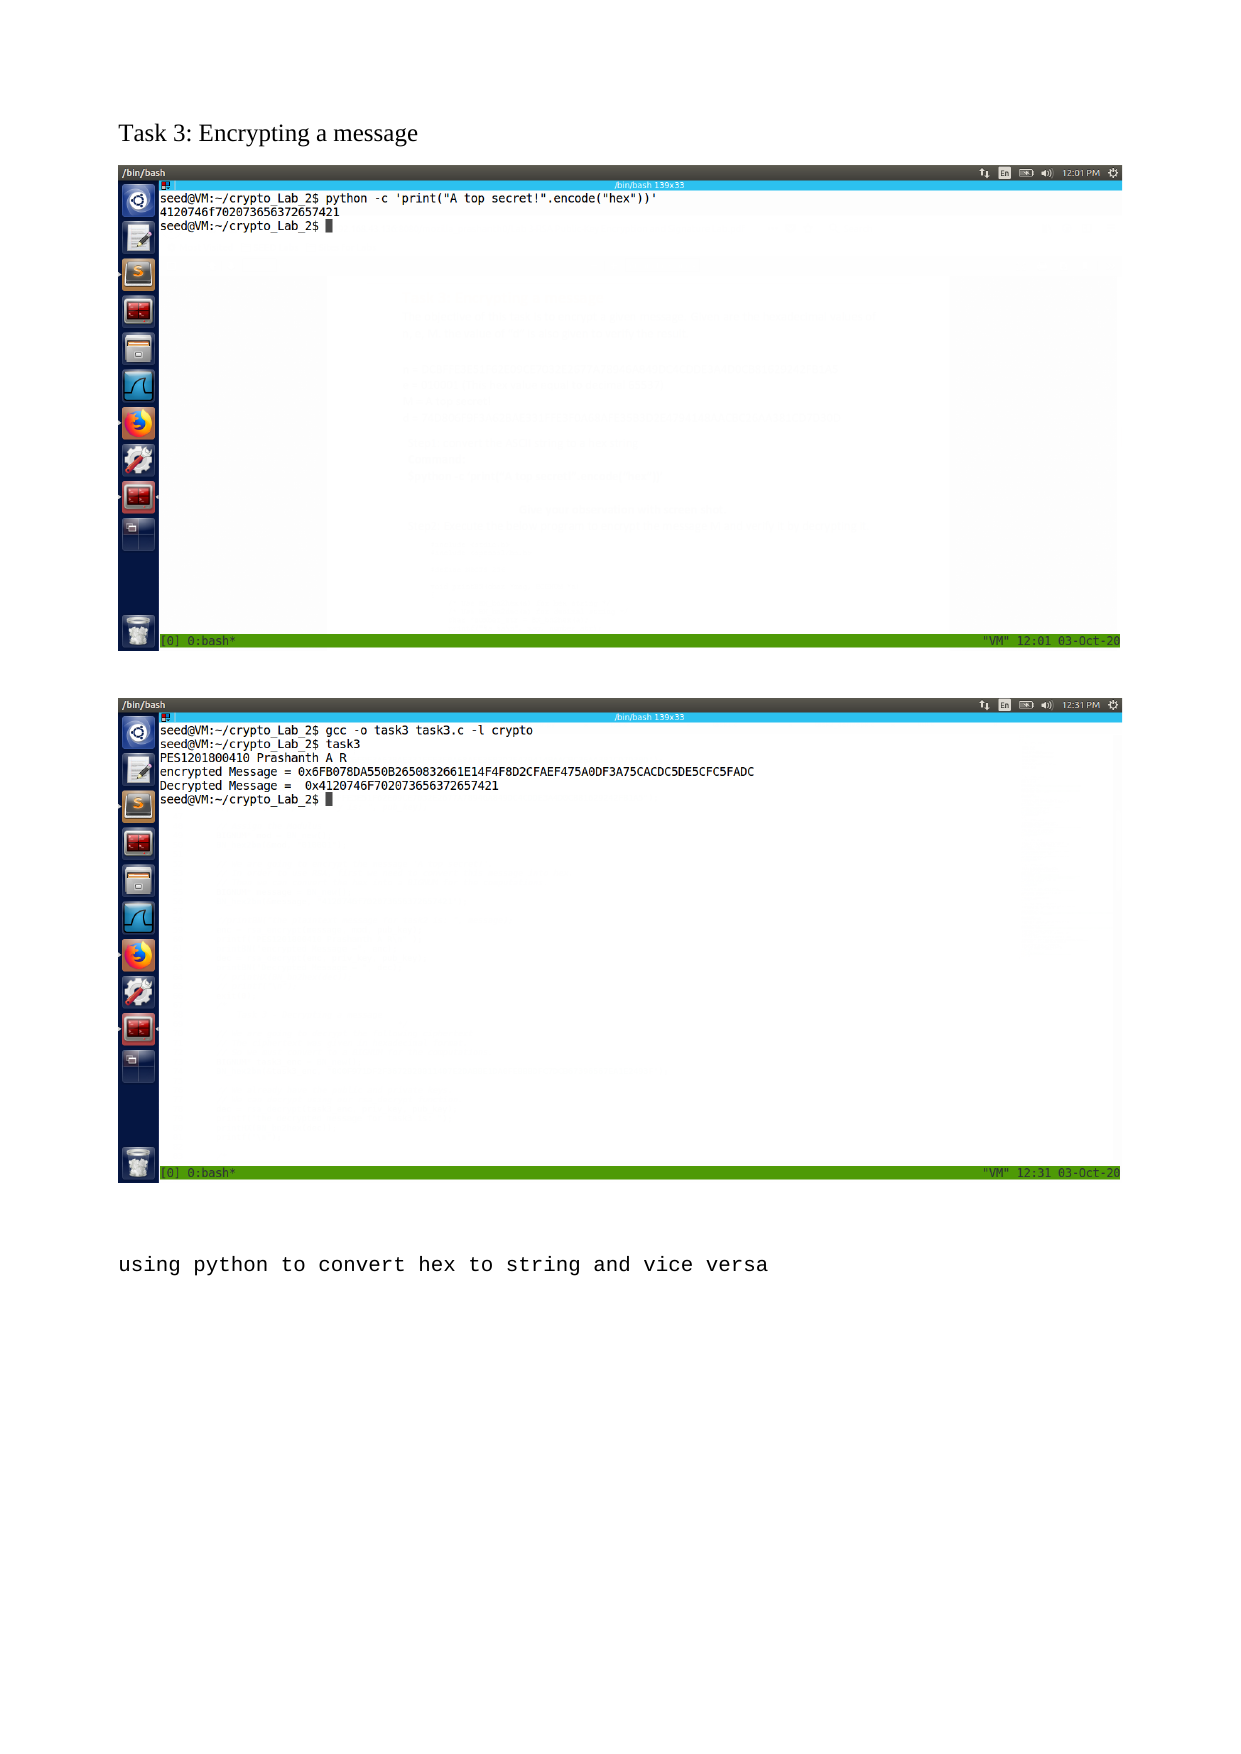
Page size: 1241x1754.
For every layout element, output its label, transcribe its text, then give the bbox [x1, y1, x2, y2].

picture [118, 698, 1123, 1183]
text using python to convert hex to string and vice versa [118, 1254, 1122, 1278]
picture [118, 165, 1123, 651]
text Task 3: Encrypting a message [118, 118, 1122, 147]
